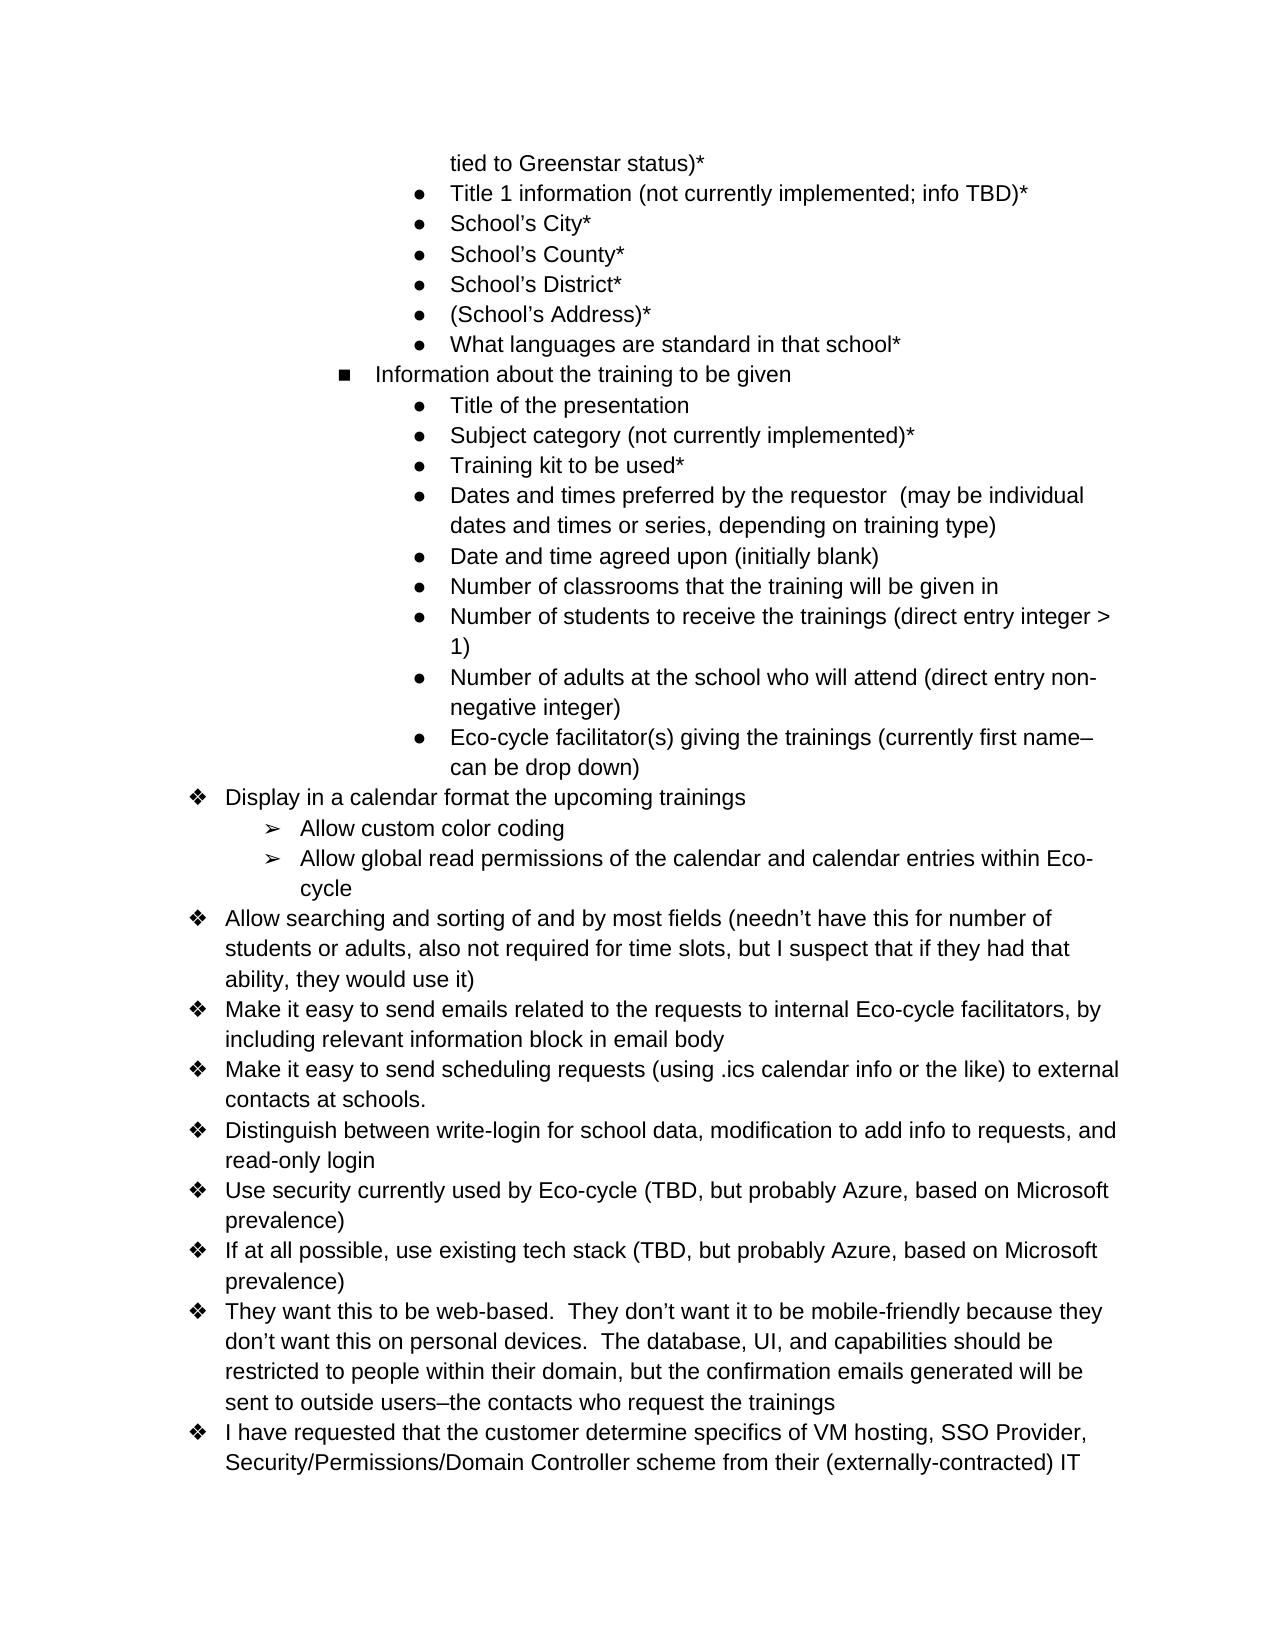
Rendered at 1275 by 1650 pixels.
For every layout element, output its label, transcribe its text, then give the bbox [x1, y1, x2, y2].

list Number of classrooms that the training will be given in [412, 573, 1125, 599]
list School’s District* [412, 271, 1125, 297]
list Make it easy to send scheduling requests (using .ics calendar info or the like) to external contacts at schools. [187, 1056, 1125, 1113]
list Title 1 information (not currently implemented; info TBD)* [412, 180, 1125, 207]
list Number of students to receive the trainings (direct entry integer > 1) [412, 603, 1125, 660]
list Allow global read permissions of the calendar and calendar entries within Eco-cycle [262, 845, 1125, 901]
list They want this to be web-based. They don’t want it to be mobile-friendly because they don’t want this on personal devices. The database, UI, and capabilities should be restricted to people within their domain, but the confirmation emails generated will be sent to outside users–the contacts who request the trainings [187, 1298, 1125, 1415]
list Allow searching and sorting of and by most fields (needn’t have this for number of students or adults, also not required for time slots, but I suspect that if they had that ability, they would use it) [187, 905, 1125, 992]
list Subject category (not currently implemented)* [412, 422, 1125, 448]
list Dates and times preferred by the requestor (may be individual dates and times or series, depending on training type) [412, 482, 1125, 539]
list Number of adults at the school who will attend (direct entry non-negative integer) [412, 663, 1125, 720]
list Make it easy to send emails related to the requests to internal Eco-cycle facilitators, by including relevant information block in email body [187, 996, 1125, 1052]
list School’s County* [412, 241, 1125, 267]
list I have requested that the customer determine specifics of VM hosting, SSO Provider, Security/Permissions/Domain Controller scheme from their (externally-contracted) IT [187, 1419, 1125, 1475]
list Distinguish between write-login for school data, modification to add info to requests, and read-only login [187, 1117, 1125, 1173]
list Date and time agreed upon (initially blank) [412, 543, 1125, 569]
list Training kit to be used* [412, 452, 1125, 478]
list Display in a calendar format the upcoming trainings [187, 784, 1125, 811]
list tied to Greenstar status)* [412, 150, 1125, 176]
list Allow custom color coding [262, 814, 1125, 841]
list Information about the training to be given [337, 361, 1125, 388]
list If at all possible, use existing tech stack (TBD, but probably Azure, based on Microsoft prevalence) [187, 1237, 1125, 1294]
list Title of the presentation [412, 392, 1125, 418]
list What languages are standard in that school* [412, 331, 1125, 358]
list Eco-cycle facilitator(s) giving the trainings (currently first name–can be drop down) [412, 724, 1125, 781]
list School’s City* [412, 210, 1125, 237]
list (School’s Address)* [412, 301, 1125, 327]
list Use security currently used by Eco-cycle (TBD, but probably Azure, based on Microsoft prevalence) [187, 1177, 1125, 1234]
